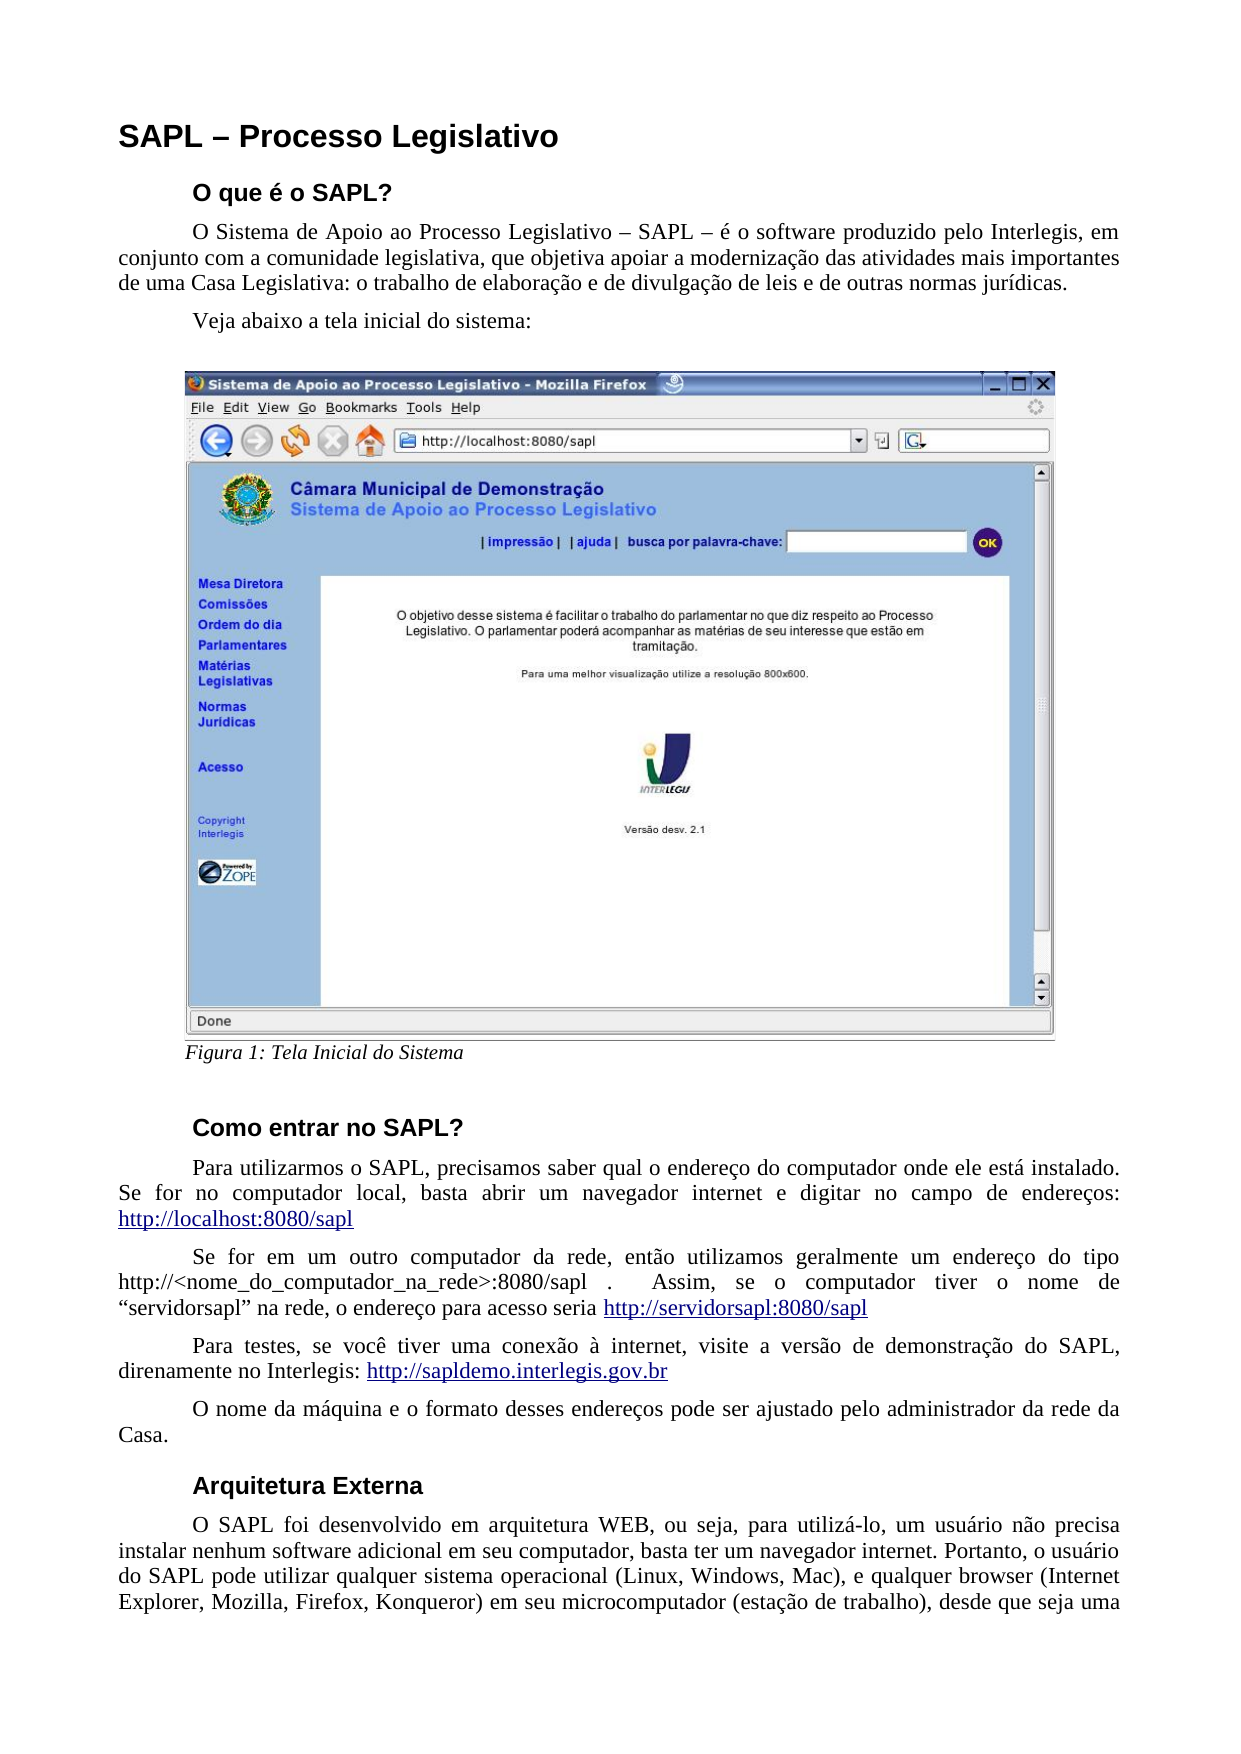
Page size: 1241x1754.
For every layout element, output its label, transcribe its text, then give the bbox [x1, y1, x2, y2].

subtitle Arquitetura Externa [118, 1472, 1122, 1500]
text Para testes, se você tiver uma conexão à internet, visite a versão de demonstração do SAPL, direnamente no Interlegis: http://sapldemo.interlegis.gov.br [118, 1333, 1122, 1384]
text O SAPL foi desenvolvido em arquitetura WEB, ou seja, para utilizá-lo, um usuário não precisa instalar nenhum software adicional em seu computador, basta ter um navegador internet. Portanto, o usuário do SAPL pode utilizar qualquer sistema operacional (Linux, Windows, Mac), e qualquer browser (Internet Explorer, Mozilla, Firefox, Konqueror) em seu microcomputador (estação de trabalho), desde que seja uma [118, 1512, 1122, 1614]
subtitle SAPL – Processo Legislativo [118, 118, 1122, 154]
text O nome da máquina e o formato desses endereços pode ser ajustado pelo administrador da rede da Casa. [118, 1396, 1122, 1447]
subtitle Como entrar no SAPL? [118, 1114, 1122, 1142]
subtitle O que é o SAPL? [118, 179, 1122, 207]
text O Sistema de Apoio ao Processo Legislativo – SAPL – é o software produzido pelo Interlegis, em conjunto com a comunidade legislativa, que objetiva apoiar a modernização das atividades mais importantes de uma Casa Legislativa: o trabalho de elaboração e de divulgação de leis e de outras normas jurídicas. [118, 219, 1122, 296]
text Veja abaixo a tela inicial do sistema: [118, 308, 1122, 334]
picture [184, 371, 1056, 1041]
text Se for em um outro computador da rede, então utilizamos geralmente um endereço do tipo http://<nome_do_computador_na_rede>:8080/sapl . Assim, se o computador tiver o nome de “servidorsapl” na rede, o endereço para acesso seria http://servidorsapl:8080/sapl [118, 1243, 1122, 1320]
text Para utilizarmos o SAPL, precisamos saber qual o endereço do computador onde ele está instalado. Se for no computador local, basta abrir um navegador internet e digitar no campo de endereços: http://localhost:8080/sapl [118, 1154, 1122, 1231]
text Figura 1: Tela Inicial do Sistema [185, 1041, 1055, 1064]
